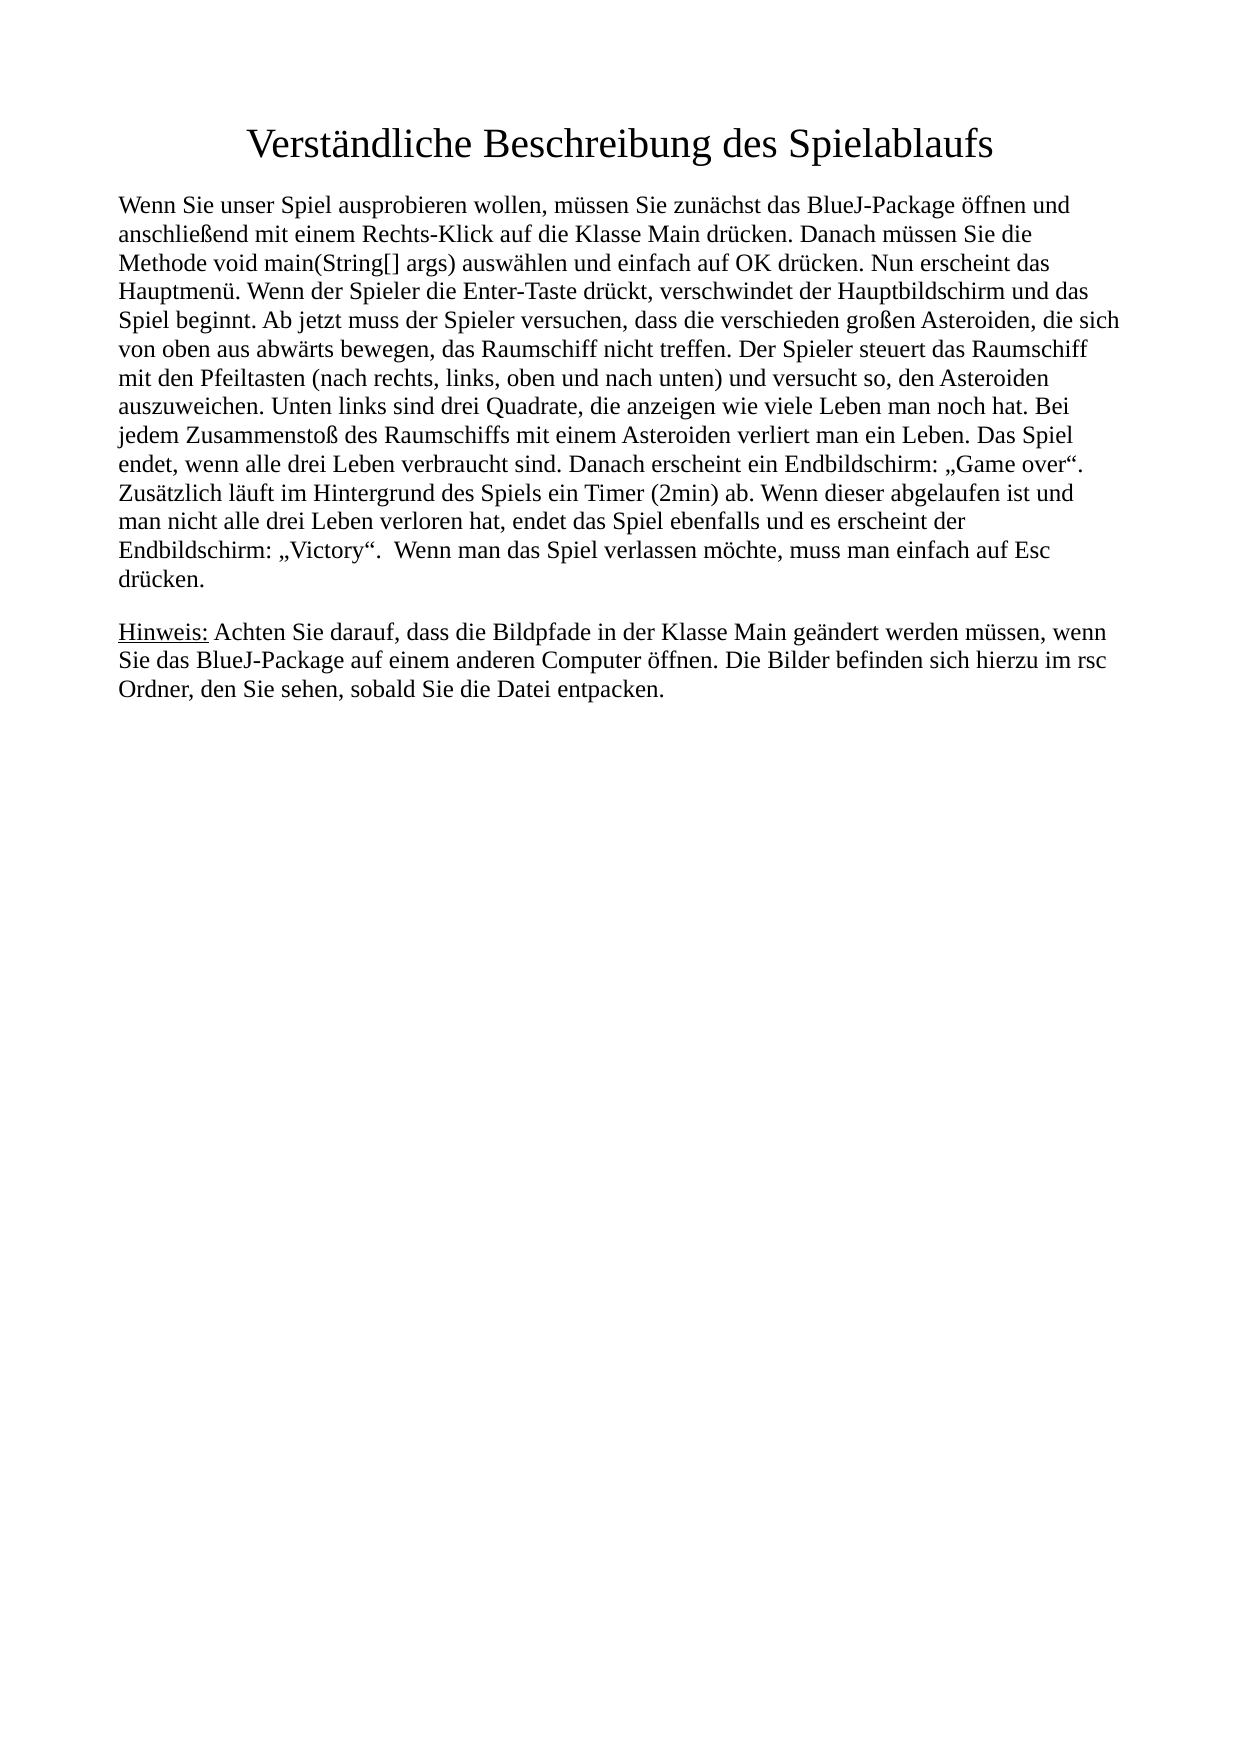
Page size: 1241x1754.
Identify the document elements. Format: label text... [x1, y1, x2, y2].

text Wenn Sie unser Spiel ausprobieren wollen, müssen Sie zunächst das BlueJ-Package öffnen und anschließend mit einem Rechts-Klick auf die Klasse Main drücken. Danach müssen Sie die Methode void main(String[] args) auswählen und einfach auf OK drücken. Nun erscheint das Hauptmenü. Wenn der Spieler die Enter-Taste drückt, verschwindet der Hauptbildschirm und das Spiel beginnt. Ab jetzt muss der Spieler versuchen, dass die verschieden großen Asteroiden, die sich von oben aus abwärts bewegen, das Raumschiff nicht treffen. Der Spieler steuert das Raumschiff mit den Pfeiltasten (nach rechts, links, oben und nach unten) und versucht so, den Asteroiden auszuweichen. Unten links sind drei Quadrate, die anzeigen wie viele Leben man noch hat. Bei jedem Zusammenstoß des Raumschiffs mit einem Asteroiden verliert man ein Leben. Das Spiel endet, wenn alle drei Leben verbraucht sind. Danach erscheint ein Endbildschirm: „Game over“. Zusätzlich läuft im Hintergrund des Spiels ein Timer (2min) ab. Wenn dieser abgelaufen ist und man nicht alle drei Leben verloren hat, endet das Spiel ebenfalls und es erscheint der Endbildschirm: „Victory“. Wenn man das Spiel verlassen möchte, muss man einfach auf Esc drücken. [118, 190, 1122, 593]
text Hinweis: Achten Sie darauf, dass die Bildpfade in der Klasse Main geändert werden müssen, wenn Sie das BlueJ-Package auf einem anderen Computer öffnen. Die Bilder befinden sich hierzu im rsc Ordner, den Sie sehen, sobald Sie die Datei entpacken. [118, 617, 1122, 703]
text Verständliche Beschreibung des Spielablaufs [118, 118, 1122, 166]
